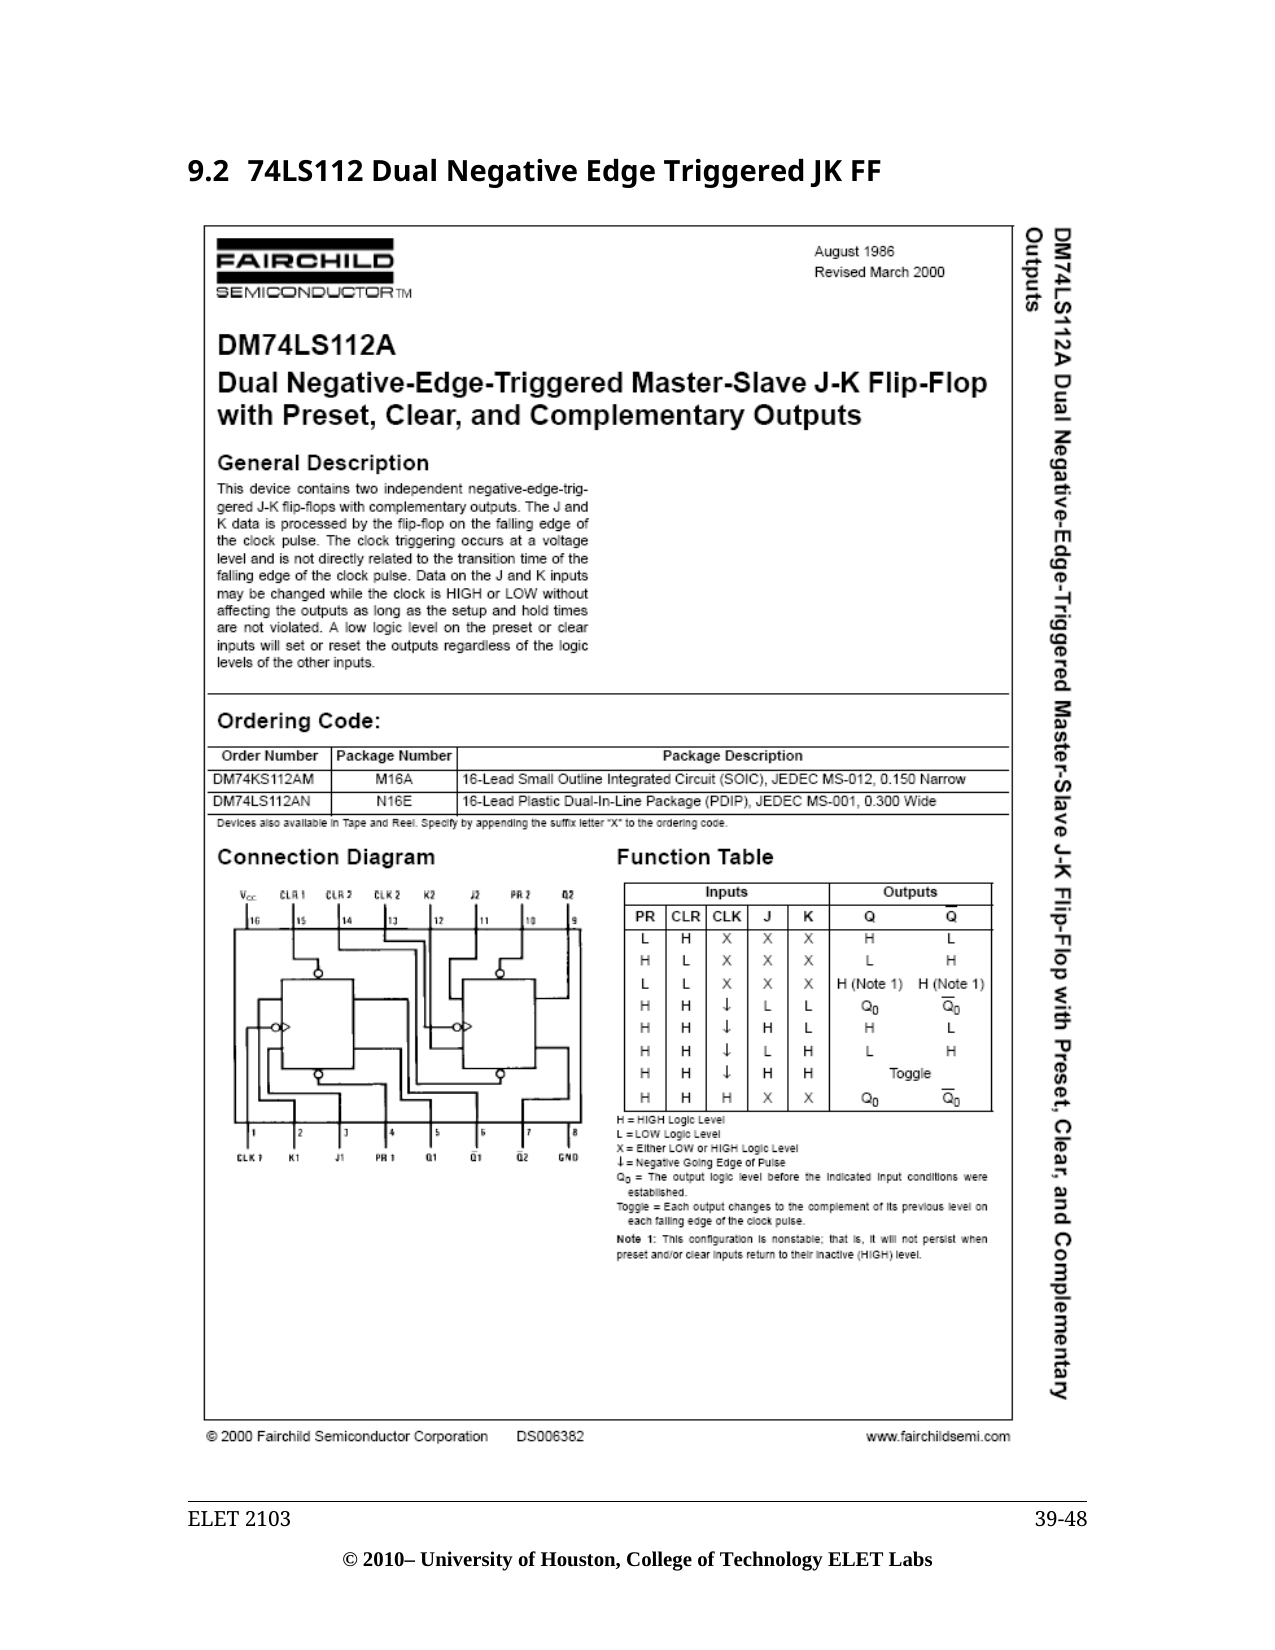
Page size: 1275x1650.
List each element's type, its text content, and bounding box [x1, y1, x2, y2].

picture [187, 215, 1087, 1479]
subtitle 74LS112 Dual Negative Edge Triggered JK FF [187, 150, 1087, 190]
